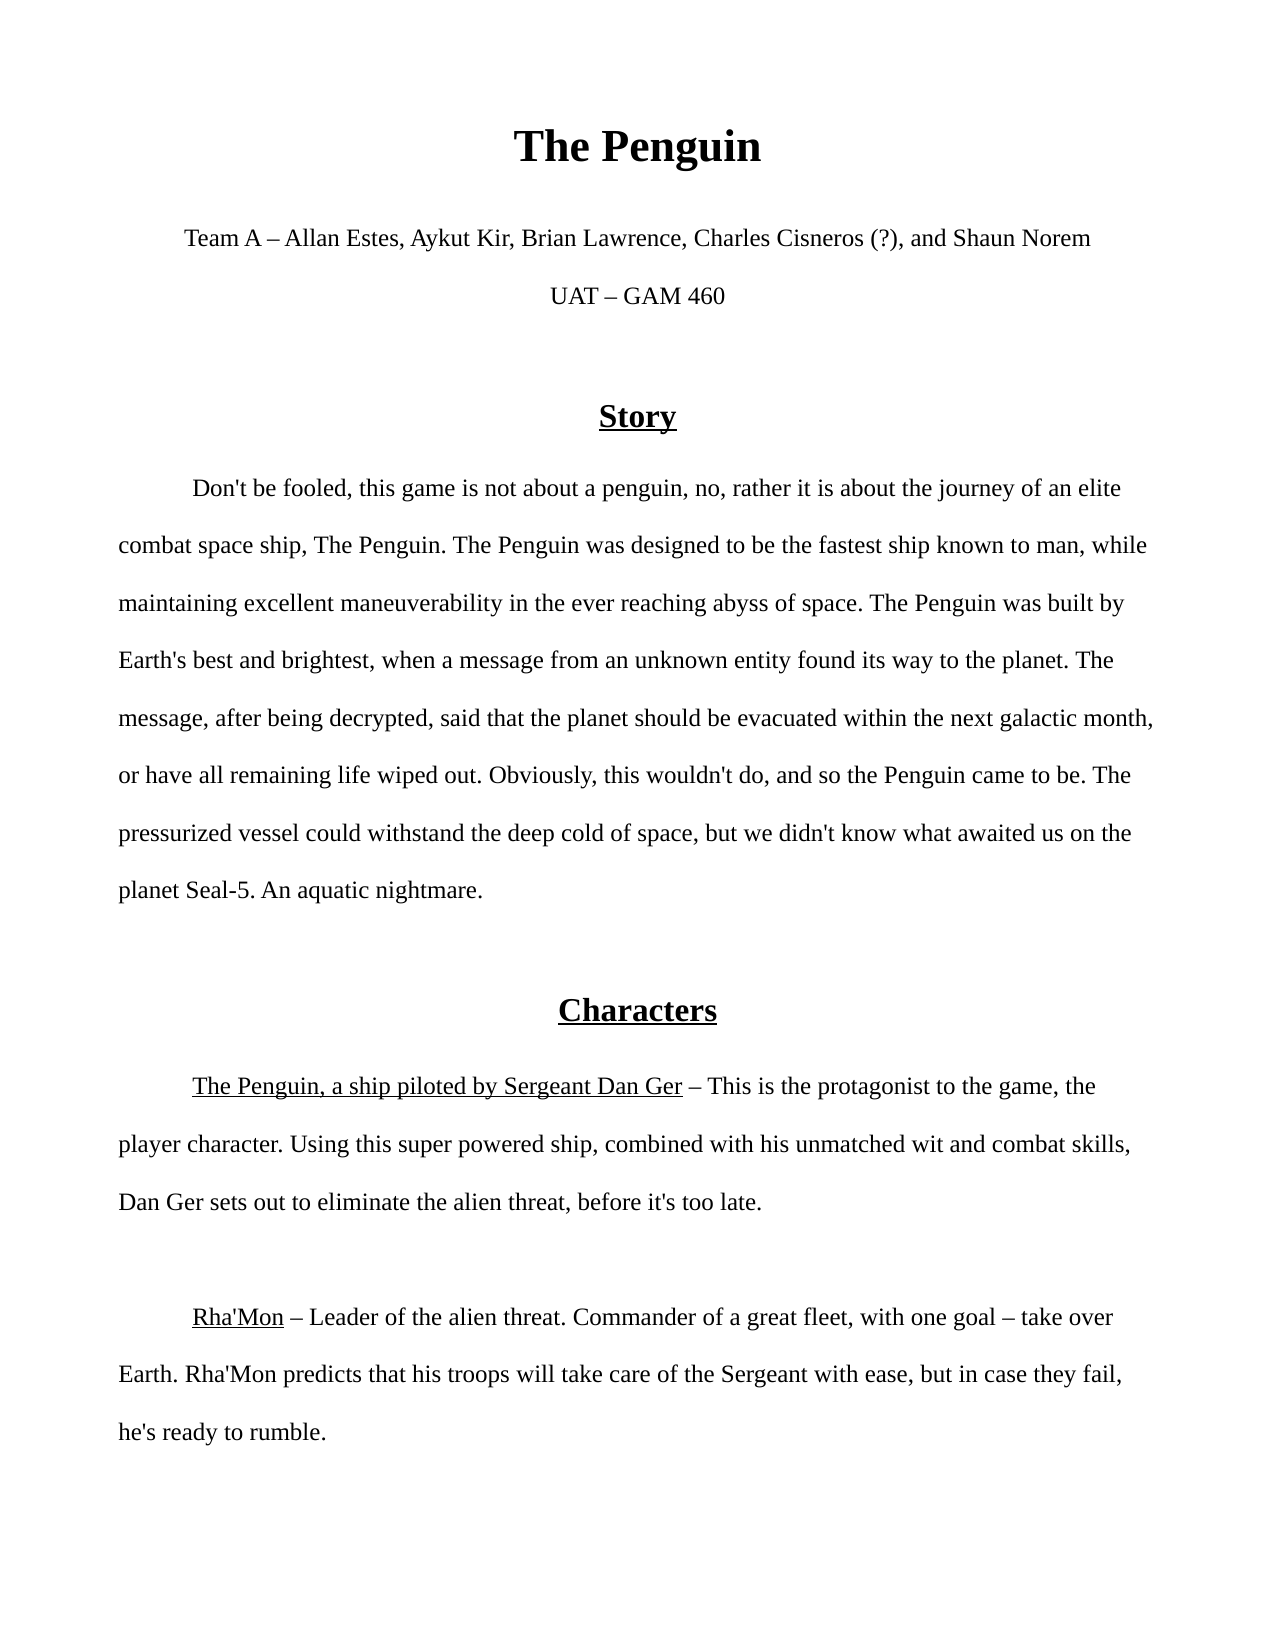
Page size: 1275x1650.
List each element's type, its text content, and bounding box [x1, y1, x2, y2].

text The Penguin [118, 118, 1157, 171]
text The Penguin, a ship piloted by Sergeant Dan Ger – This is the protagonist to the game, the player character. Using this super powered ship, combined with his unmatched wit and combat skills, Dan Ger sets out to eliminate the alien threat, before it's too late. [118, 1067, 1157, 1215]
text UAT – GAM 460 [118, 281, 1157, 310]
text Don't be fooled, this game is not about a penguin, no, rather it is about the journey of an elite combat space ship, The Penguin. The Penguin was designed to be the fastest ship known to man, while maintaining excellent maneuverability in the ever reaching abyss of space. The Penguin was built by Earth's best and brightest, when a message from an unknown entity found its way to the planet. The message, after being decrypted, said that the planet should be evacuated within the next galactic month, or have all remaining life wiped out. Obviously, this wouldn't do, and so the Penguin came to be. The pressurized vessel could withstand the deep cold of space, but we didn't know what awaited us on the planet Seal-5. An aquatic nightmare. [118, 473, 1157, 904]
text Rha'Mon – Leader of the alien threat. Commander of a great fleet, with one goal – take over Earth. Rha'Mon predicts that his troops will take care of the Sergeant with ease, but in case they fail, he's ready to rumble. [118, 1302, 1157, 1445]
text Team A – Allan Estes, Aykut Kir, Brian Lawrence, Charles Cisneros (?), and Shaun Norem [118, 223, 1157, 252]
text Story [118, 396, 1157, 434]
text Characters [118, 990, 1157, 1028]
